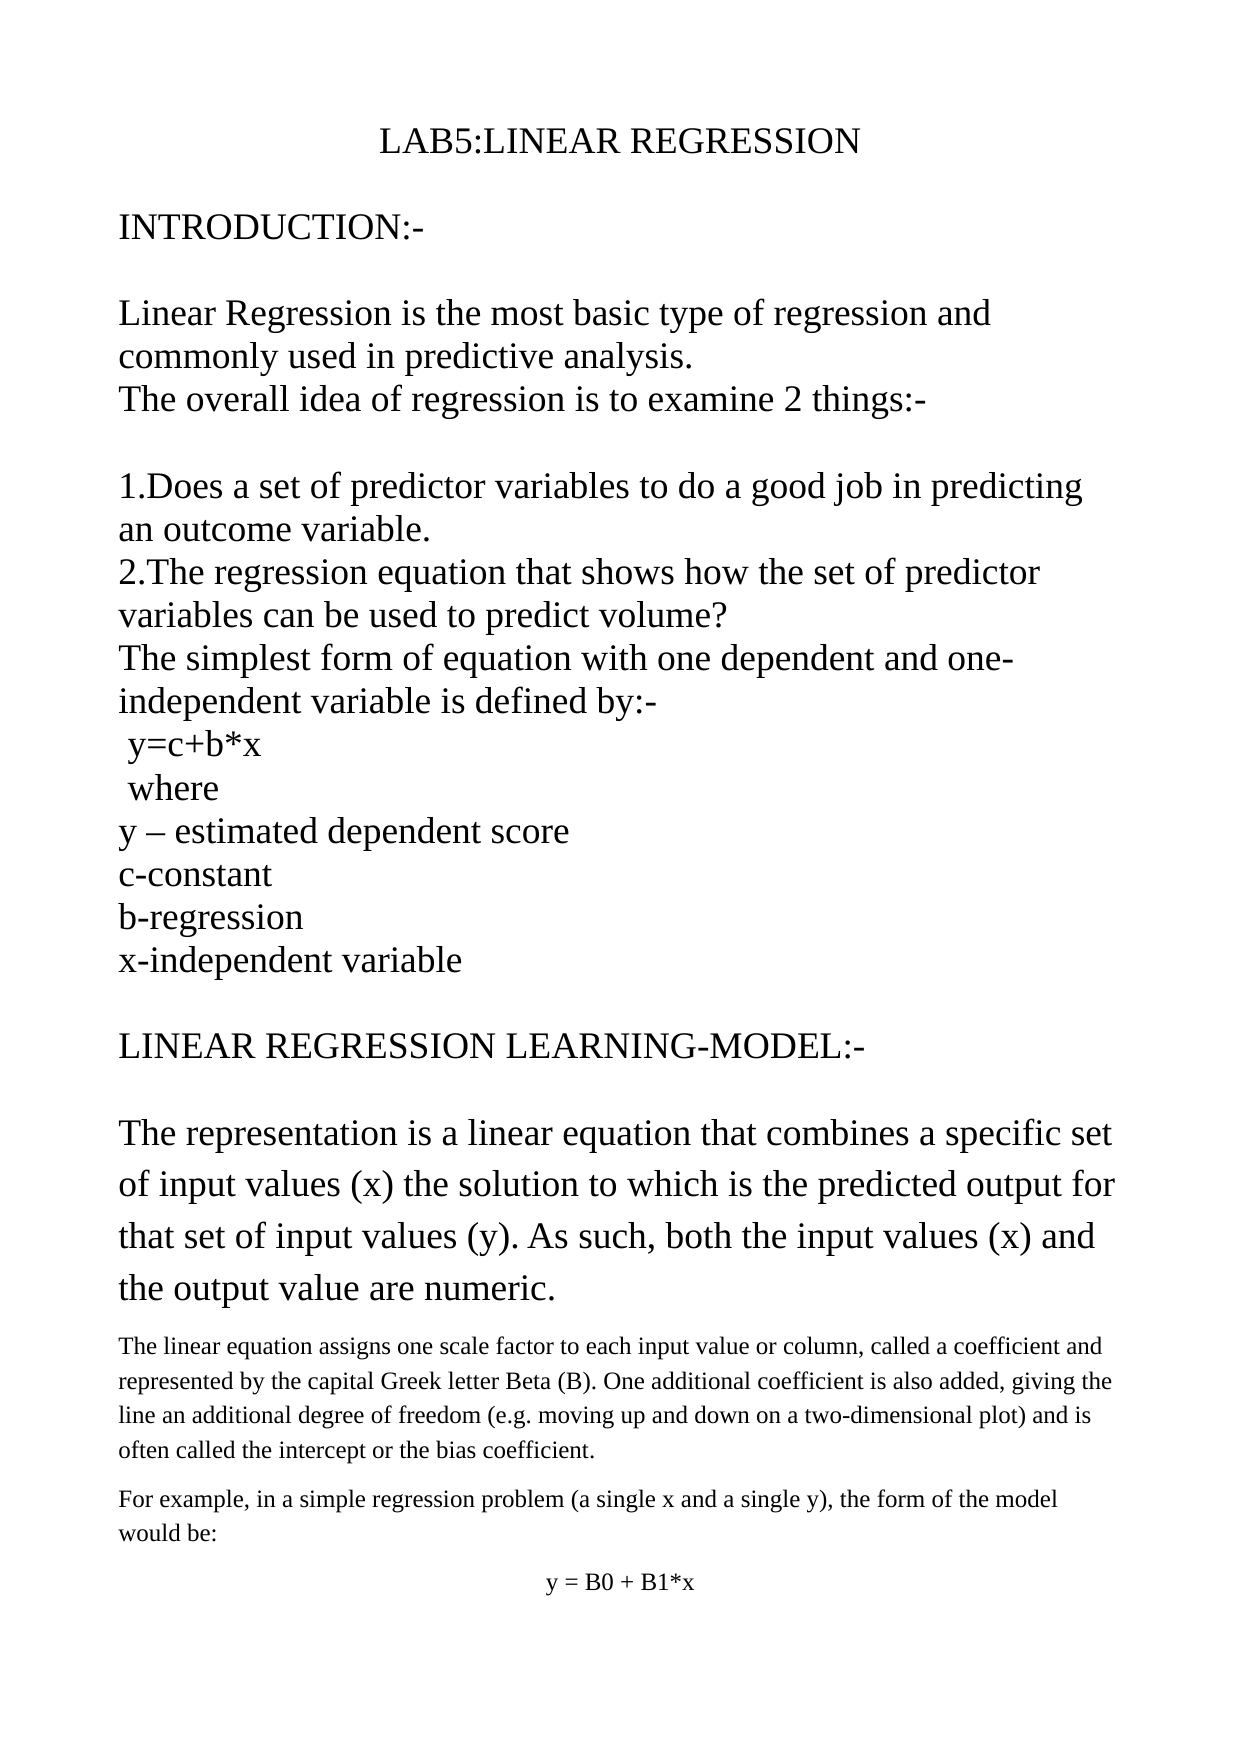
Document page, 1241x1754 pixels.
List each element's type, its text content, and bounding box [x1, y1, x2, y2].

text The simplest form of equation with one dependent and one-independent variable is defined by:- [118, 636, 1122, 722]
text y – estimated dependent score [118, 808, 1122, 851]
text where [118, 765, 1122, 808]
text LINEAR REGRESSION LEARNING-MODEL:- [118, 1024, 1122, 1067]
text y=c+b*x [118, 722, 1122, 765]
text 2.The regression equation that shows how the set of predictor variables can be used to predict volume? [118, 549, 1122, 636]
text x-independent variable [118, 937, 1122, 981]
text b-regression [118, 894, 1122, 937]
text The linear equation assigns one scale factor to each input value or column, called a coefficient and represented by the capital Greek letter Beta (B). One additional coefficient is also added, giving the line an additional degree of freedom (e.g. moving up and down on a two-dimensional plot) and is often called the intercept or the bias coefficient. [118, 1331, 1122, 1463]
text LAB5:LINEAR REGRESSION [118, 118, 1122, 161]
text c-constant [118, 851, 1122, 894]
text Linear Regression is the most basic type of regression and commonly used in predictive analysis. [118, 291, 1122, 377]
text INTRODUCTION:- [118, 204, 1122, 247]
text 1.Does a set of predictor variables to do a good job in predicting an outcome variable. [118, 463, 1122, 549]
text For example, in a simple regression problem (a single x and a single y), the form of the model would be: [118, 1484, 1122, 1547]
text The overall idea of regression is to examine 2 things:- [118, 377, 1122, 420]
text The representation is a linear equation that combines a specific set of input values (x) the solution to which is the predicted output for that set of input values (y). As such, both the input values (x) and the output value are numeric. [118, 1110, 1122, 1308]
text y = B0 + B1*x [118, 1567, 1122, 1596]
